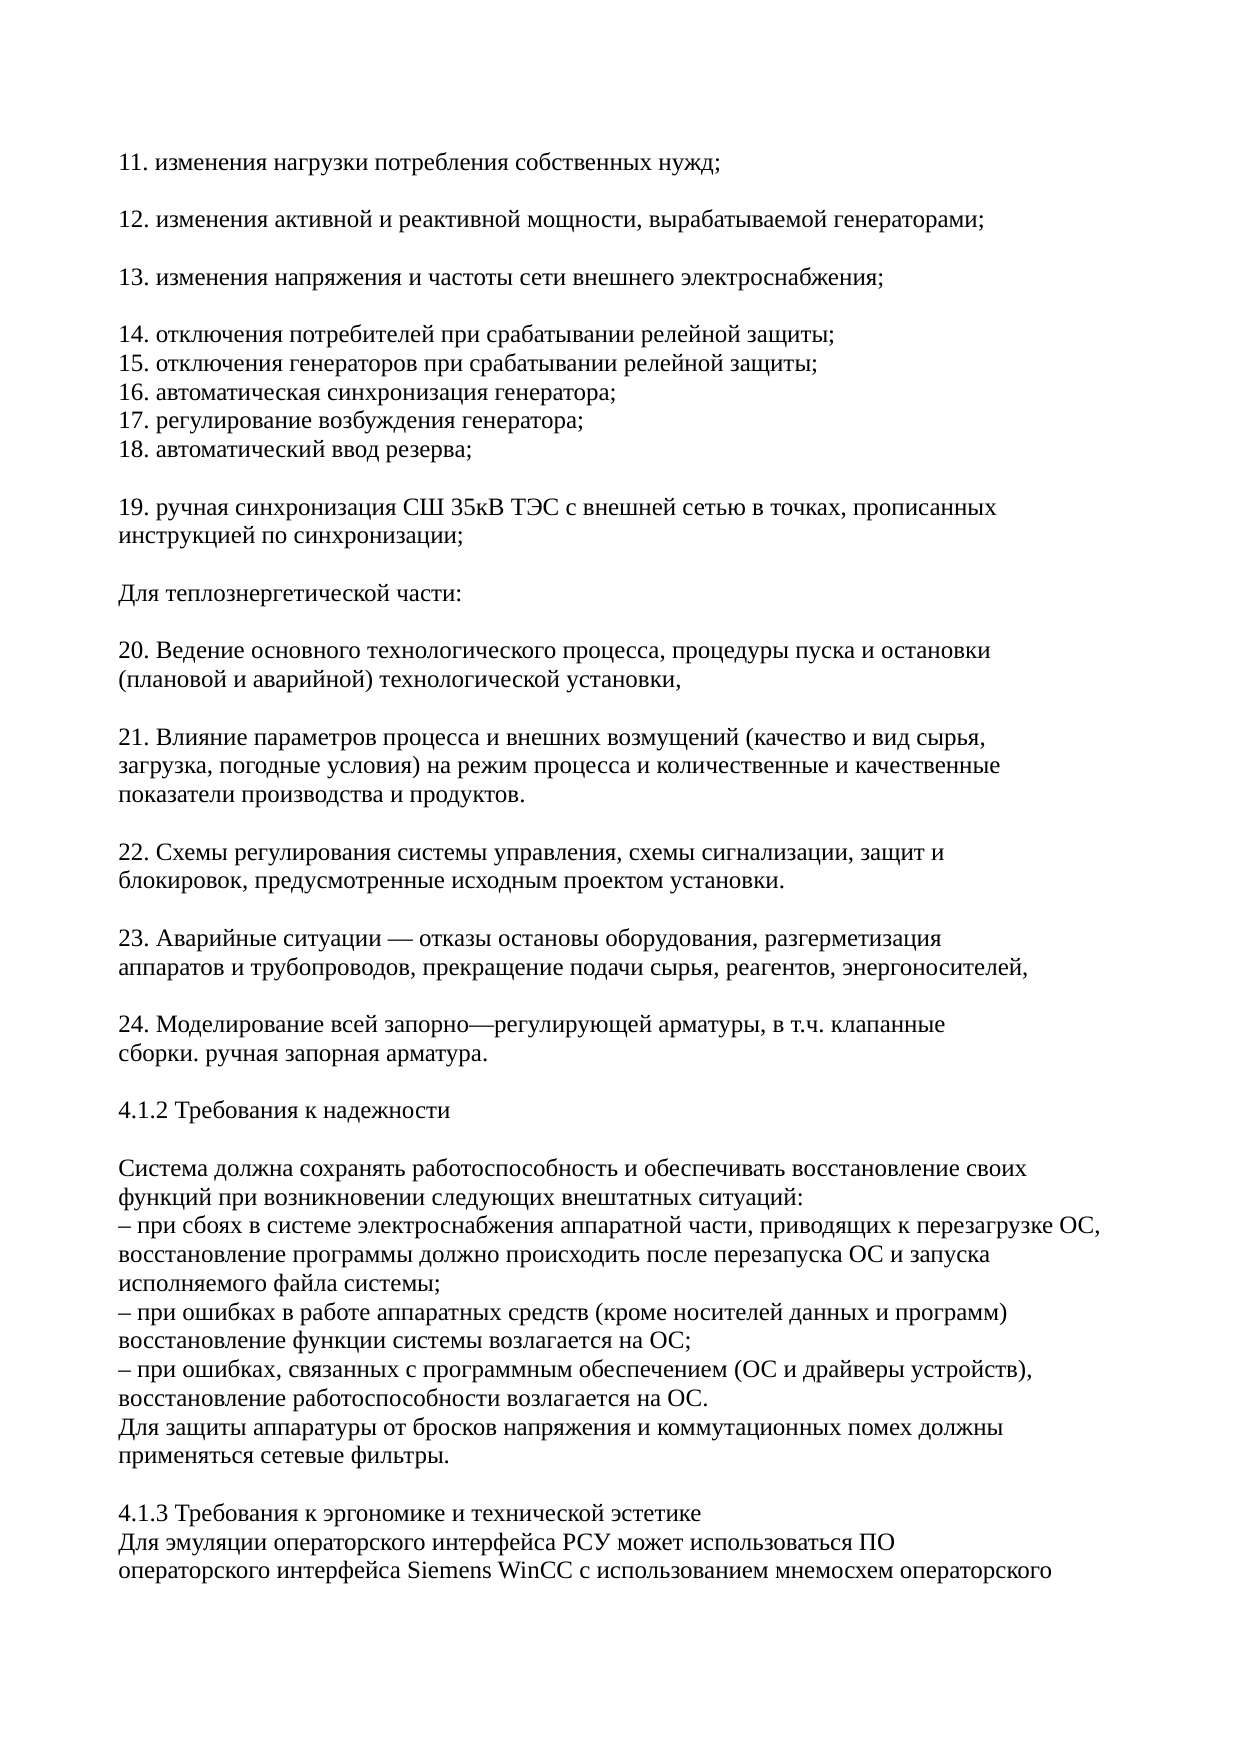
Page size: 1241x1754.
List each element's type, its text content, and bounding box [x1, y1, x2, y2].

text 4.1.3 Требования к эргономике и технической эстетике [118, 1498, 1122, 1527]
text Для эмуляции операторского интерфейса РСУ может использоваться ПО [118, 1527, 1122, 1556]
text 18. автоматический ввод резерва; [118, 434, 1122, 463]
text – при ошибках, связанных с программным обеспечением (ОС и драйверы устройств), восстановление работоспособности возлагается на ОС. [118, 1354, 1122, 1412]
text 16. автоматическая синхронизация генератора; [118, 377, 1122, 406]
text Для теплознергетической части: [118, 578, 1122, 607]
text операторского интерфейса Siemens WinCC с использованием мнемосхем операторского [118, 1556, 1122, 1584]
text 20. Ведение основного технологического процесса, процедуры пуска и остановки [118, 636, 1122, 664]
text 13. изменения напряжения и частоты сети внешнего электроснабжения; [118, 262, 1122, 291]
text инструкцией по синхронизации; [118, 521, 1122, 549]
text 24. Моделирование всей запорно—регулирующей арматуры, в т.ч. клапанные [118, 1009, 1122, 1038]
text 4.1.2 Требования к надежности [118, 1096, 1122, 1124]
text – при сбоях в системе электроснабжения аппаратной части, приводящих к перезагрузке ОС, восстановление программы должно происходить после перезапуска ОС и запуска исполняемого файла системы; [118, 1211, 1122, 1297]
text 19. ручная синхронизация СШ 35кВ ТЭС с внешней сетью в точках, прописанных [118, 492, 1122, 521]
text 23. Аварийные ситуации — отказы остановы оборудования, разгерметизация [118, 923, 1122, 952]
text Для защиты аппаратуры от бросков напряжения и коммутационных помех должны применяться сетевые фильтры. [118, 1412, 1122, 1469]
text сборки. ручная запорная арматура. [118, 1038, 1122, 1067]
text 21. Влияние параметров процесса и внешних возмущений (качество и вид сырья, [118, 722, 1122, 751]
text 14. отключения потребителей при срабатывании релейной защиты; [118, 319, 1122, 348]
text 22. Схемы регулирования системы управления, схемы сигнализации, защит и [118, 837, 1122, 866]
text блокировок, предусмотренные исходным проектом установки. [118, 866, 1122, 894]
text 15. отключения генераторов при срабатывании релейной защиты; [118, 348, 1122, 377]
text загрузка, погодные условия) на режим процесса и количественные и качественные [118, 751, 1122, 779]
text – при ошибках в работе аппаратных средств (кроме носителей данных и программ) восстановление функции системы возлагается на ОС; [118, 1297, 1122, 1354]
text (плановой и аварийной) технологической установки, [118, 664, 1122, 693]
text аппаратов и трубопроводов, прекращение подачи сырья, реагентов, энергоносителей, [118, 952, 1122, 981]
text 12. изменения активной и реактивной мощности, вырабатываемой генераторами; [118, 204, 1122, 233]
text Система должна сохранять работоспособность и обеспечивать восстановление своих функций при возникновении следующих внештатных ситуаций: [118, 1153, 1122, 1211]
text 11. изменения нагрузки потребления собственных нужд; [118, 147, 1122, 176]
text показатели производства и продуктов. [118, 779, 1122, 808]
text 17. регулирование возбуждения генератора; [118, 406, 1122, 434]
